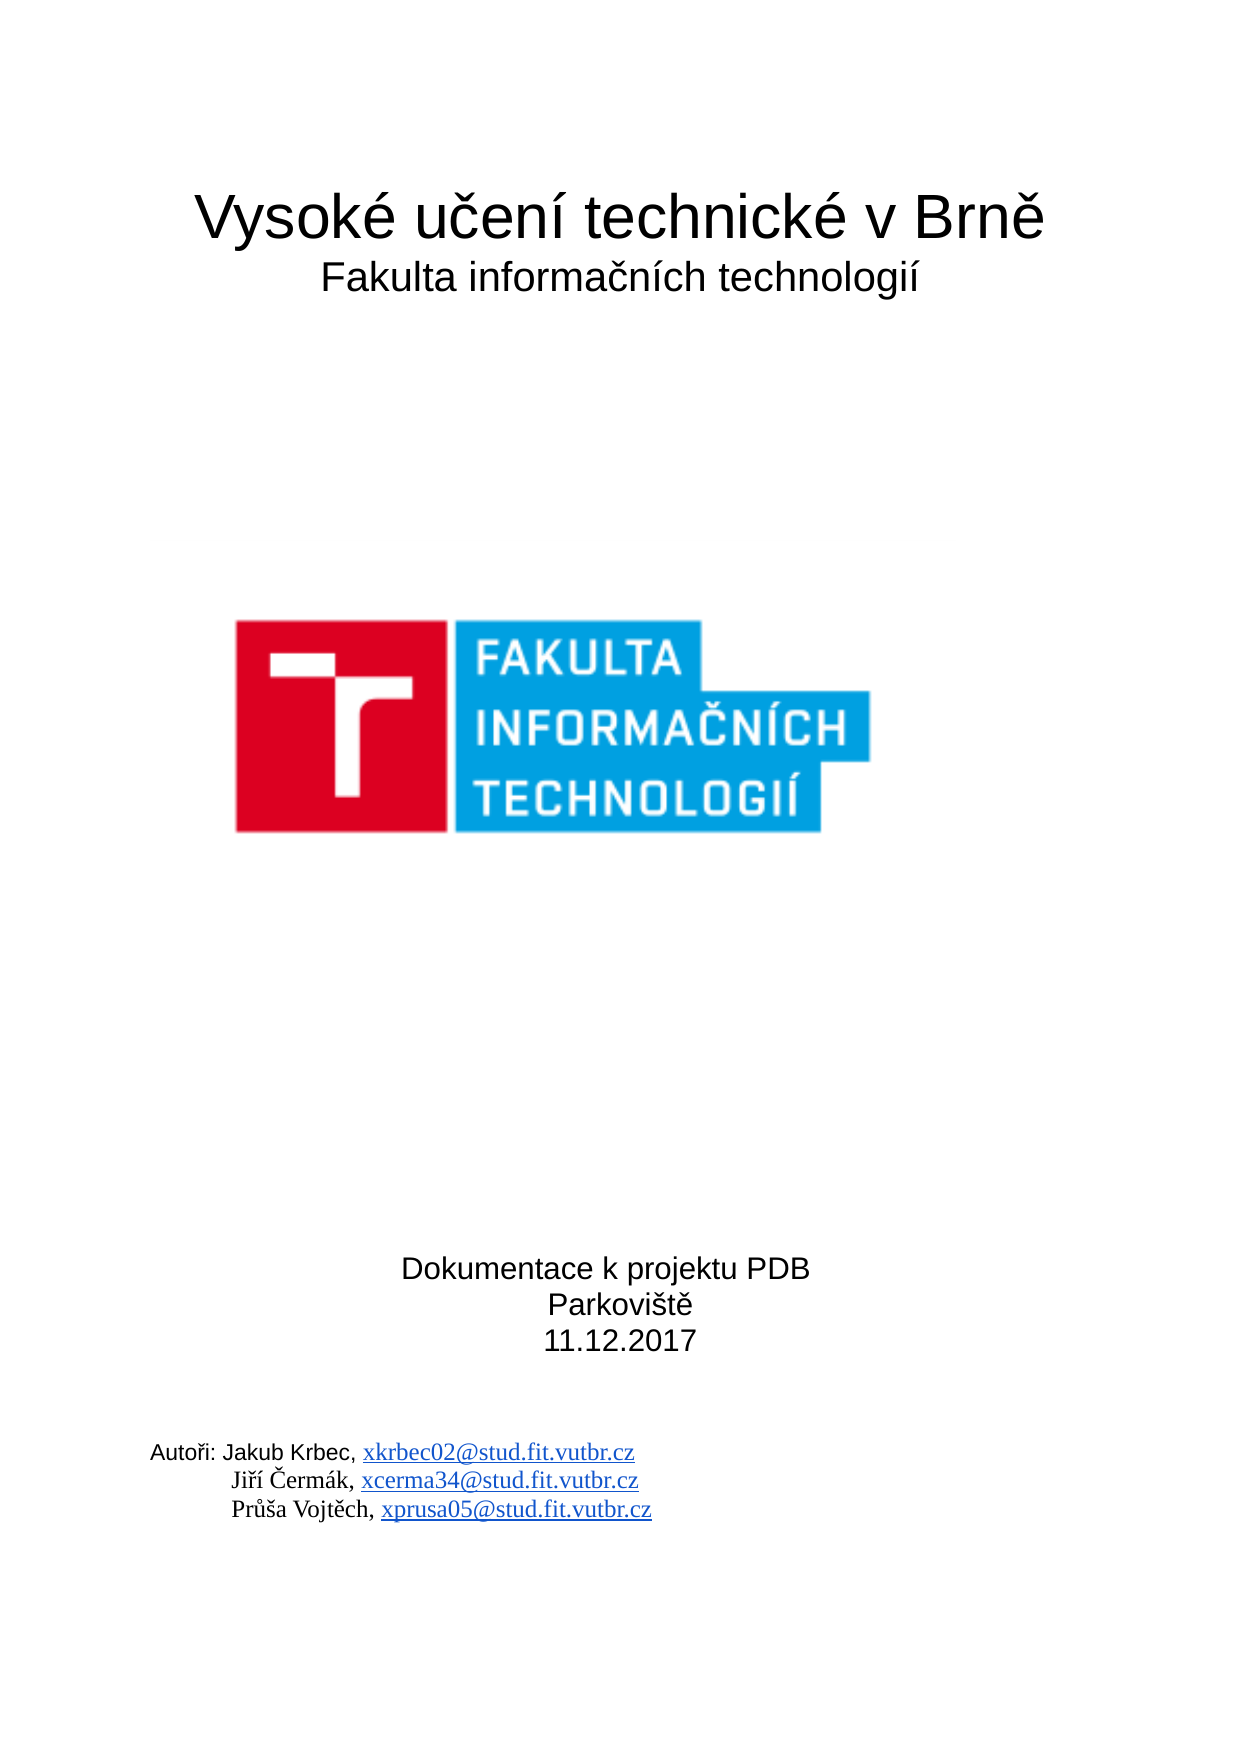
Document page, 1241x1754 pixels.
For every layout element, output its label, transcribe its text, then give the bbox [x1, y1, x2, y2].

text Jiří Čermák, xcerma34@stud.fit.vutbr.cz [150, 1466, 1090, 1494]
text Autoři: Jakub Krbec, xkrbec02@stud.fit.vutbr.cz [150, 1437, 1090, 1466]
text Vysoké učení technické v Brně [150, 180, 1090, 252]
picture [150, 539, 957, 915]
text 11.12.2017 [150, 1322, 1090, 1358]
text Fakulta informačních technologií [150, 252, 1090, 300]
text Dokumentace k projektu PDB [375, 1250, 1090, 1286]
text Parkoviště [150, 1286, 1090, 1322]
text Průša Vojtěch, xprusa05@stud.fit.vutbr.cz [150, 1494, 1090, 1523]
